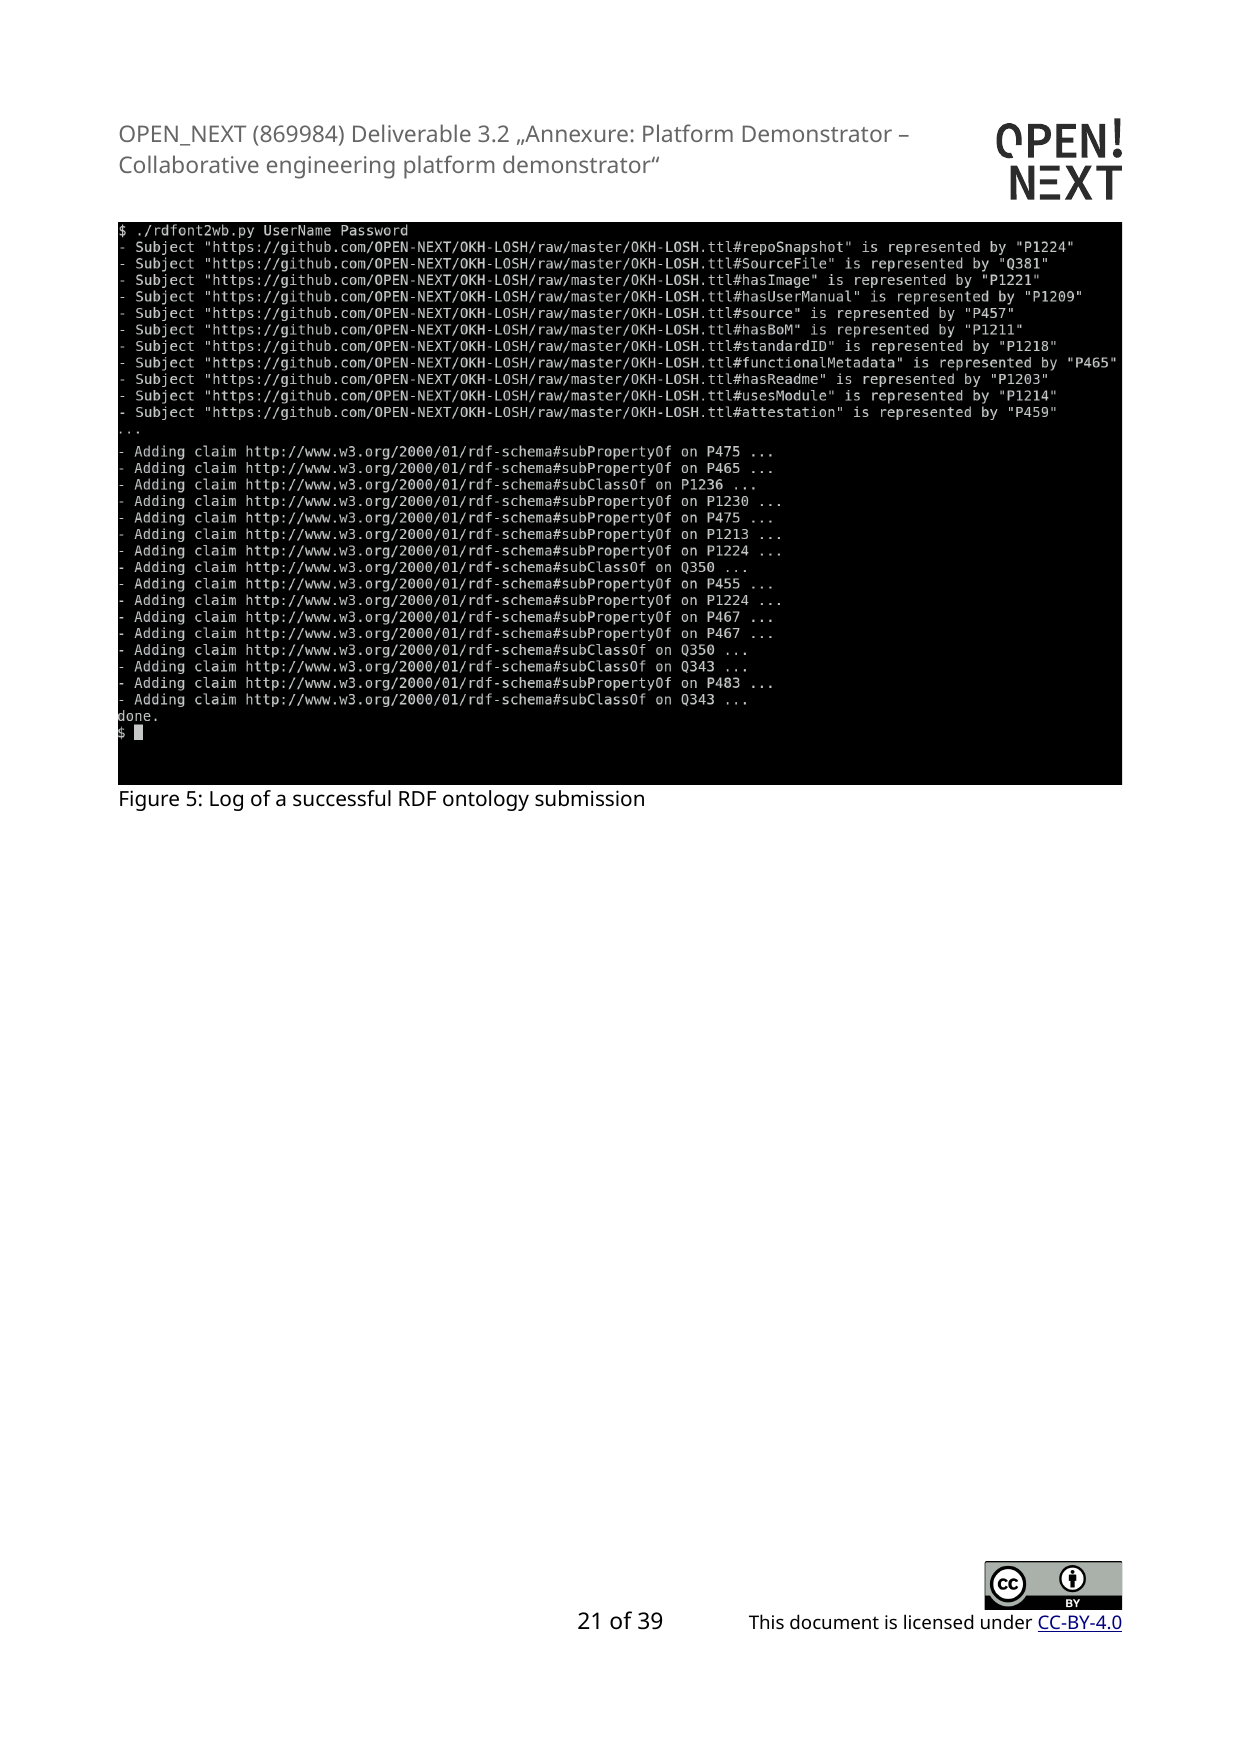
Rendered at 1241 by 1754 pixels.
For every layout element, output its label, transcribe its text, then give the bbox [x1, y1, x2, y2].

picture [984, 1561, 1123, 1610]
text Figure 5: Log of a successful RDF ontology submission [118, 785, 1122, 813]
picture [118, 222, 1123, 785]
